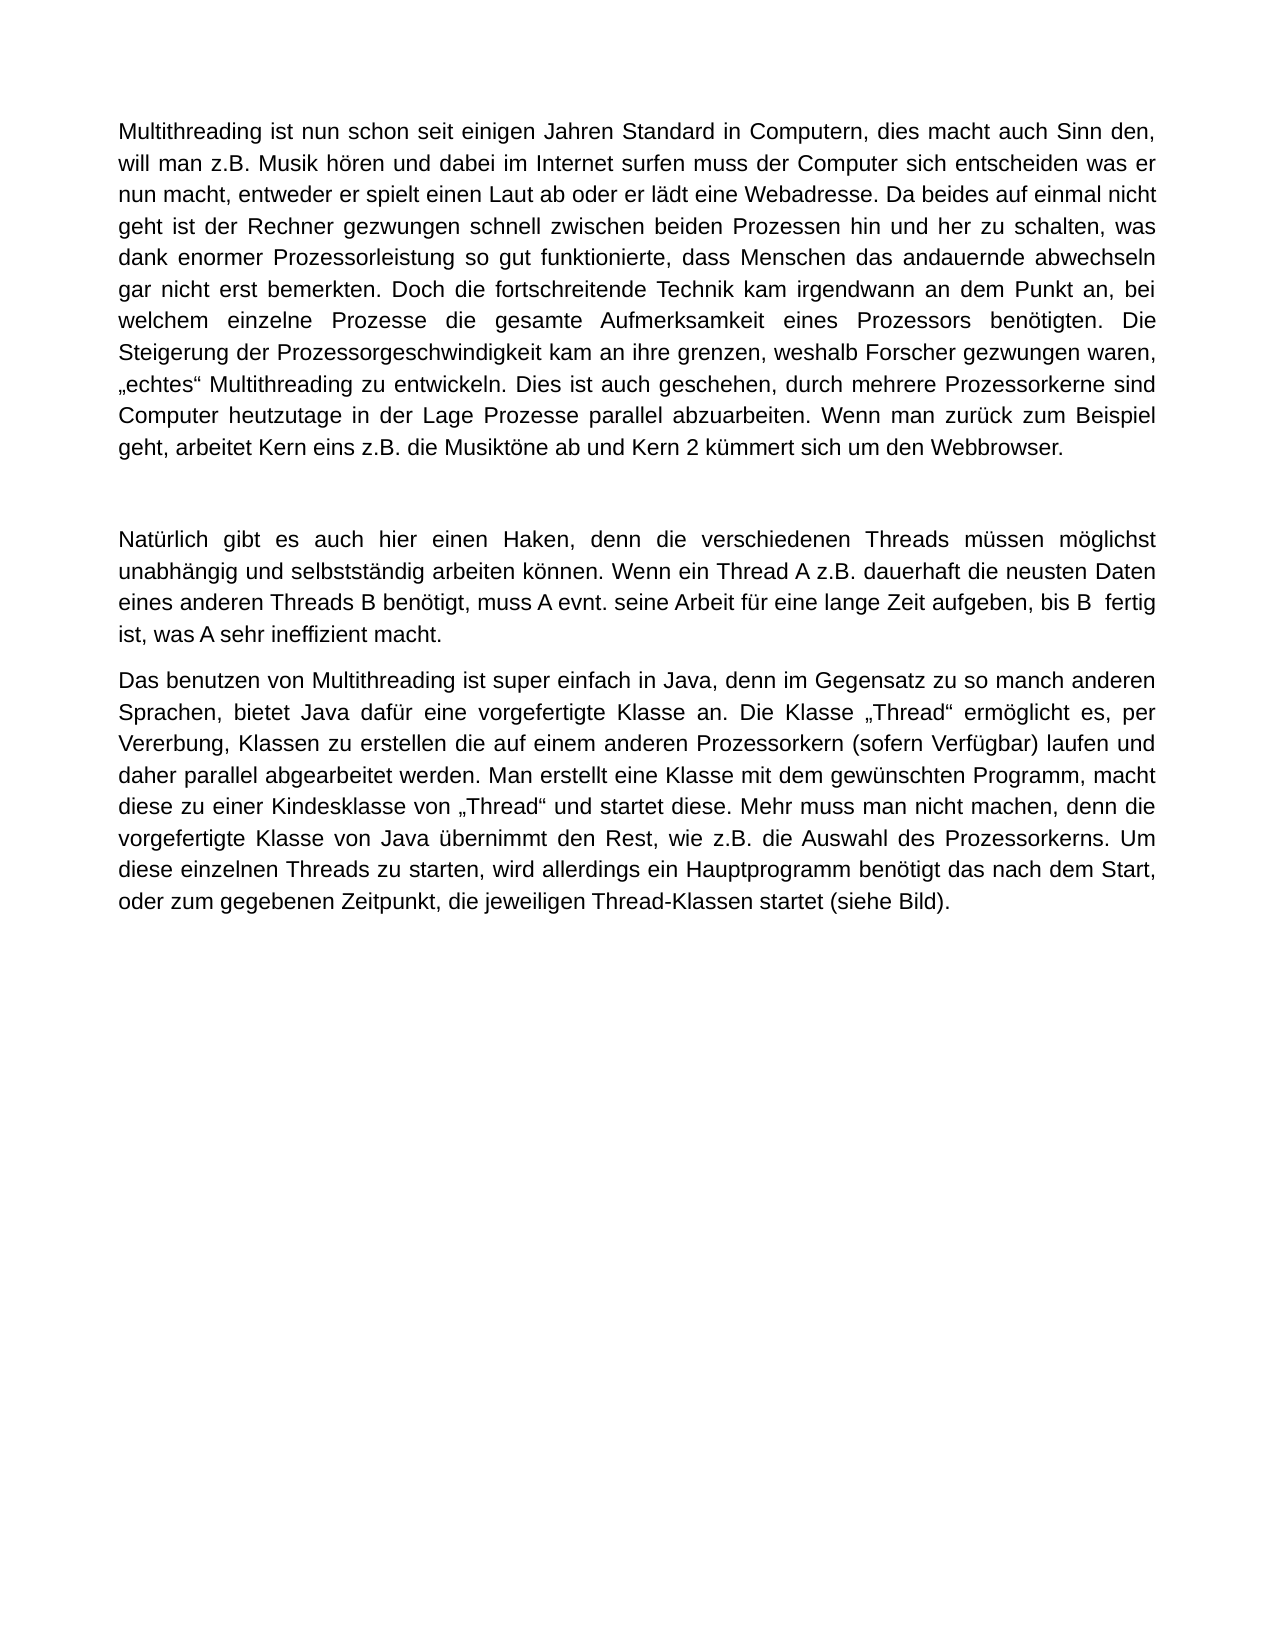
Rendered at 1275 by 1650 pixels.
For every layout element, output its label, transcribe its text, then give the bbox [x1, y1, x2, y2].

text Das benutzen von Multithreading ist super einfach in Java, denn im Gegensatz zu so manch anderen Sprachen, bietet Java dafür eine vorgefertigte Klasse an. Die Klasse „Thread“ ermöglicht es, per Vererbung, Klassen zu erstellen die auf einem anderen Prozessorkern (sofern Verfügbar) laufen und daher parallel abgearbeitet werden. Man erstellt eine Klasse mit dem gewünschten Programm, macht diese zu einer Kindesklasse von „Thread“ und startet diese. Mehr muss man nicht machen, denn die vorgefertigte Klasse von Java übernimmt den Rest, wie z.B. die Auswahl des Prozessorkerns. Um diese einzelnen Threads zu starten, wird allerdings ein Hauptprogramm benötigt das nach dem Start, oder zum gegebenen Zeitpunkt, die jeweiligen Thread-Klassen startet (siehe Bild). [118, 667, 1157, 914]
text Natürlich gibt es auch hier einen Haken, denn die verschiedenen Threads müssen möglichst unabhängig und selbstständig arbeiten können. Wenn ein Thread A z.B. dauerhaft die neusten Daten eines anderen Threads B benötigt, muss A evnt. seine Arbeit für eine lange Zeit aufgeben, bis B fertig ist, was A sehr ineffizient macht. [118, 526, 1157, 647]
text Multithreading ist nun schon seit einigen Jahren Standard in Computern, dies macht auch Sinn den, will man z.B. Musik hören und dabei im Internet surfen muss der Computer sich entscheiden was er nun macht, entweder er spielt einen Laut ab oder er lädt eine Webadresse. Da beides auf einmal nicht geht ist der Rechner gezwungen schnell zwischen beiden Prozessen hin und her zu schalten, was dank enormer Prozessorleistung so gut funktionierte, dass Menschen das andauernde abwechseln gar nicht erst bemerkten. Doch die fortschreitende Technik kam irgendwann an dem Punkt an, bei welchem einzelne Prozesse die gesamte Aufmerksamkeit eines Prozessors benötigten. Die Steigerung der Prozessorgeschwindigkeit kam an ihre grenzen, weshalb Forscher gezwungen waren, „echtes“ Multithreading zu entwickeln. Dies ist auch geschehen, durch mehrere Prozessorkerne sind Computer heutzutage in der Lage Prozesse parallel abzuarbeiten. Wenn man zurück zum Beispiel geht, arbeitet Kern eins z.B. die Musiktöne ab und Kern 2 kümmert sich um den Webbrowser. [118, 118, 1157, 460]
